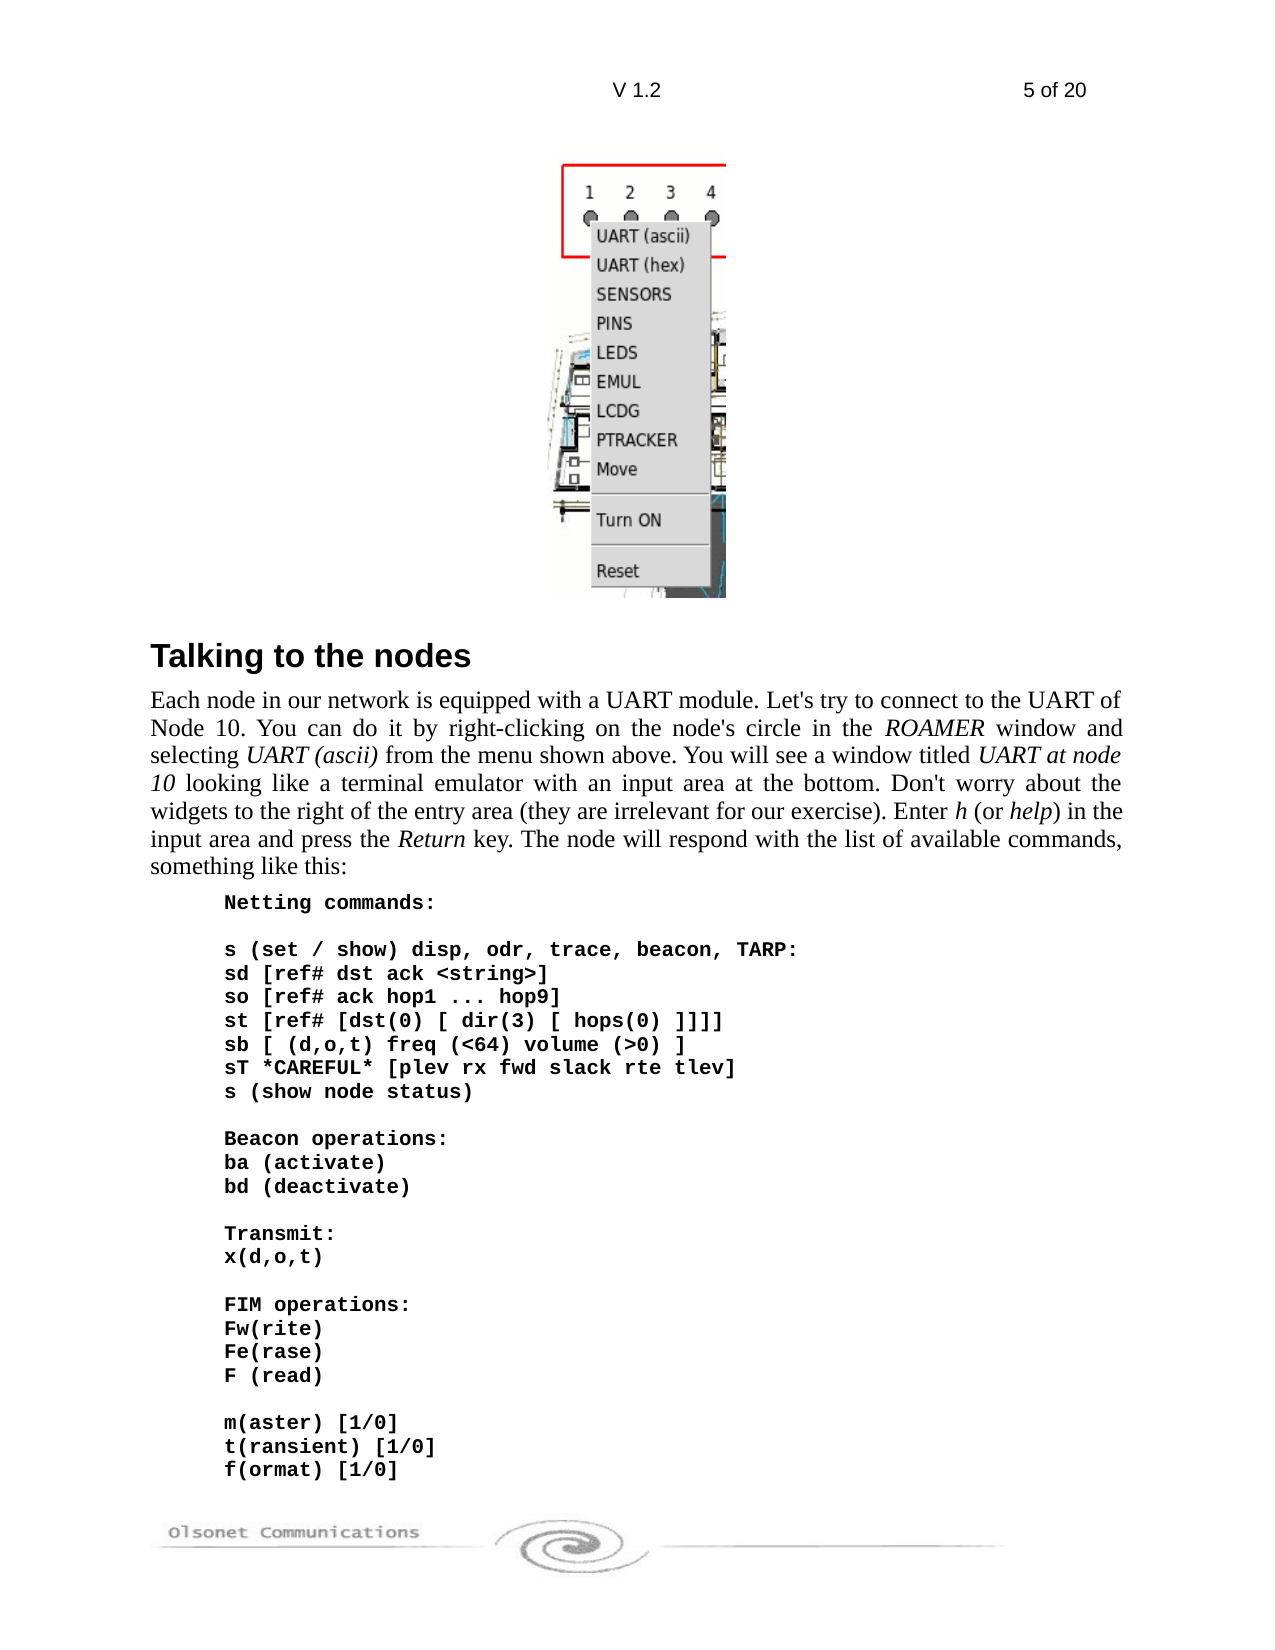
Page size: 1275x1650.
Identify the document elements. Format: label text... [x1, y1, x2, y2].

text f(ormat) [1/0] [224, 1459, 1123, 1483]
text t(ransient) [1/0] [224, 1436, 1123, 1459]
subtitle Talking to the nodes [150, 637, 1123, 674]
text ba (activate) [224, 1152, 1123, 1176]
text sT *CAREFUL* [plev rx fwd slack rte tlev] [224, 1057, 1123, 1081]
text s (show node status) [224, 1081, 1123, 1105]
text Beacon operations: [224, 1128, 1123, 1152]
text FIM operations: [224, 1294, 1123, 1317]
text x(d,o,t) [224, 1247, 1123, 1270]
text Netting commands: [224, 892, 1123, 916]
text sd [ref# dst ack <string>] [224, 963, 1123, 986]
text Fe(rase) [224, 1341, 1123, 1365]
text st [ref# [dst(0) [ dir(3) [ hops(0) ]]]] [224, 1010, 1123, 1034]
text m(aster) [1/0] [224, 1412, 1123, 1436]
text sb [ (d,o,t) freq (<64) volume (>0) ] [224, 1034, 1123, 1057]
picture [547, 148, 726, 598]
text F (read) [224, 1365, 1123, 1388]
text s (set / show) disp, odr, trace, beacon, TARP: [224, 939, 1123, 963]
text Each node in our network is equipped with a UART module. Let's try to connect to the UART of Node 10. You can do it by right-clicking on the node's circle in the ROAMER window and selecting UART (ascii) from the menu shown above. You will see a window titled UART at node 10 looking like a terminal emulator with an input area at the bottom. Don't worry about the widgets to the right of the entry area (they are irrelevant for our exercise). Enter h (or help) in the input area and press the Return key. The node will respond with the list of available commands, something like this: [150, 686, 1123, 880]
text so [ref# ack hop1 ... hop9] [224, 986, 1123, 1010]
text Transmit: [224, 1223, 1123, 1247]
text bd (deactivate) [224, 1176, 1123, 1199]
text Fw(rite) [224, 1317, 1123, 1341]
picture [150, 1504, 1005, 1596]
